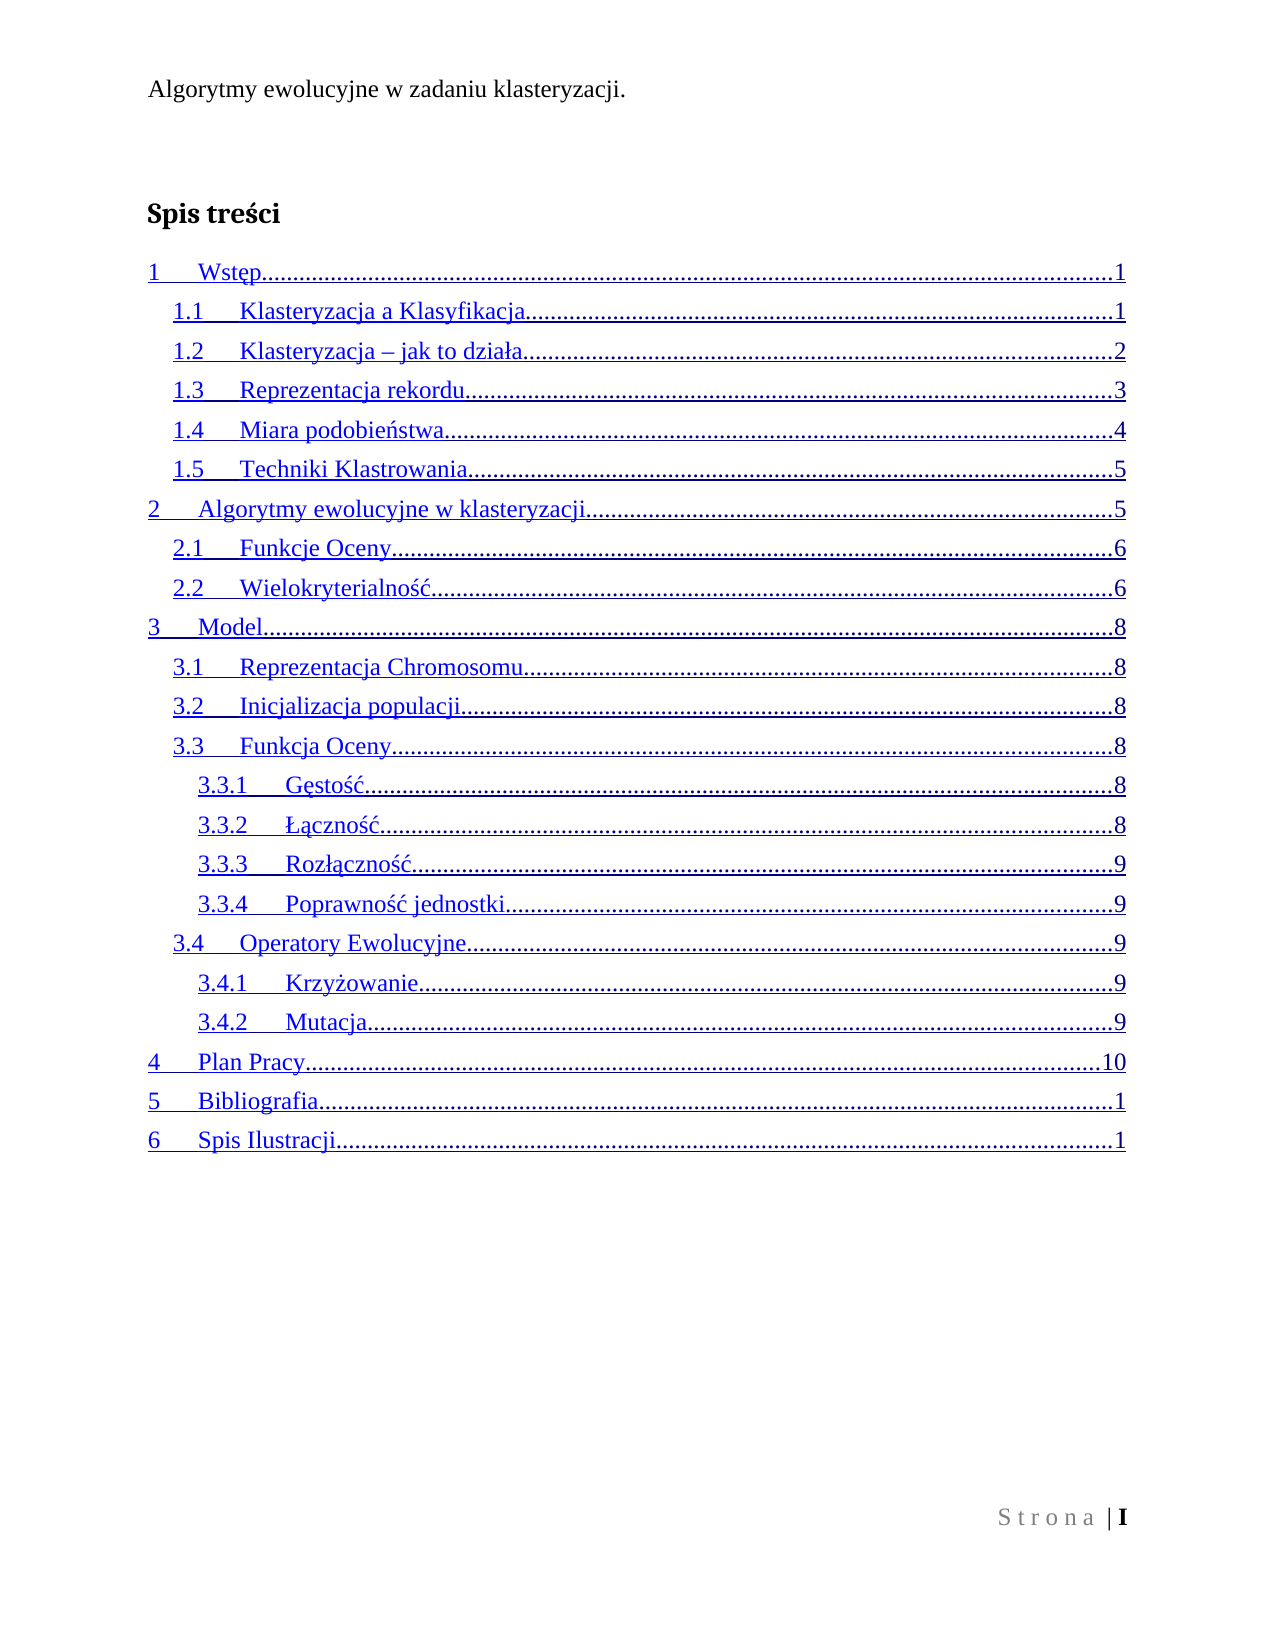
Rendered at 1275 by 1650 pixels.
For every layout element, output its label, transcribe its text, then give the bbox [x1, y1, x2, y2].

text 3.2 Inicjalizacja populacji 8 [173, 691, 1127, 720]
text 4 Plan Pracy 10 [148, 1047, 1127, 1076]
text 2 Algorytmy ewolucyjne w klasteryzacji 5 [148, 494, 1127, 523]
text Spis treści [148, 198, 1127, 231]
text 3 Model 8 [148, 612, 1127, 641]
text 3.3 Funkcja Oceny 8 [173, 731, 1127, 760]
text 3.4.2 Mutacja 9 [198, 1007, 1127, 1036]
text 3.1 Reprezentacja Chromosomu 8 [173, 652, 1127, 681]
text 5 Bibliografia 1 [148, 1086, 1127, 1115]
text 1.1 Klasteryzacja a Klasyfikacja 1 [173, 296, 1127, 326]
text 3.3.4 Poprawność jednostki 9 [198, 889, 1127, 918]
text 3.3.1 Gęstość 8 [198, 770, 1127, 799]
text 3.3.3 Rozłączność 9 [198, 849, 1127, 878]
text 3.4.1 Krzyżowanie 9 [198, 968, 1127, 997]
text 3.4 Operatory Ewolucyjne 9 [173, 928, 1127, 957]
text 1.3 Reprezentacja rekordu 3 [173, 375, 1127, 404]
text 1.5 Techniki Klastrowania 5 [173, 454, 1127, 483]
text 1 Wstęp 1 [148, 257, 1127, 286]
text 2.2 Wielokryterialność 6 [173, 573, 1127, 602]
text 1.2 Klasteryzacja – jak to działa 2 [173, 336, 1127, 365]
text 3.3.2 Łączność 8 [198, 810, 1127, 839]
text 2.1 Funkcje Oceny 6 [173, 533, 1127, 562]
text 1.4 Miara podobieństwa 4 [173, 415, 1127, 444]
text 6 Spis Ilustracji 1 [148, 1126, 1127, 1154]
